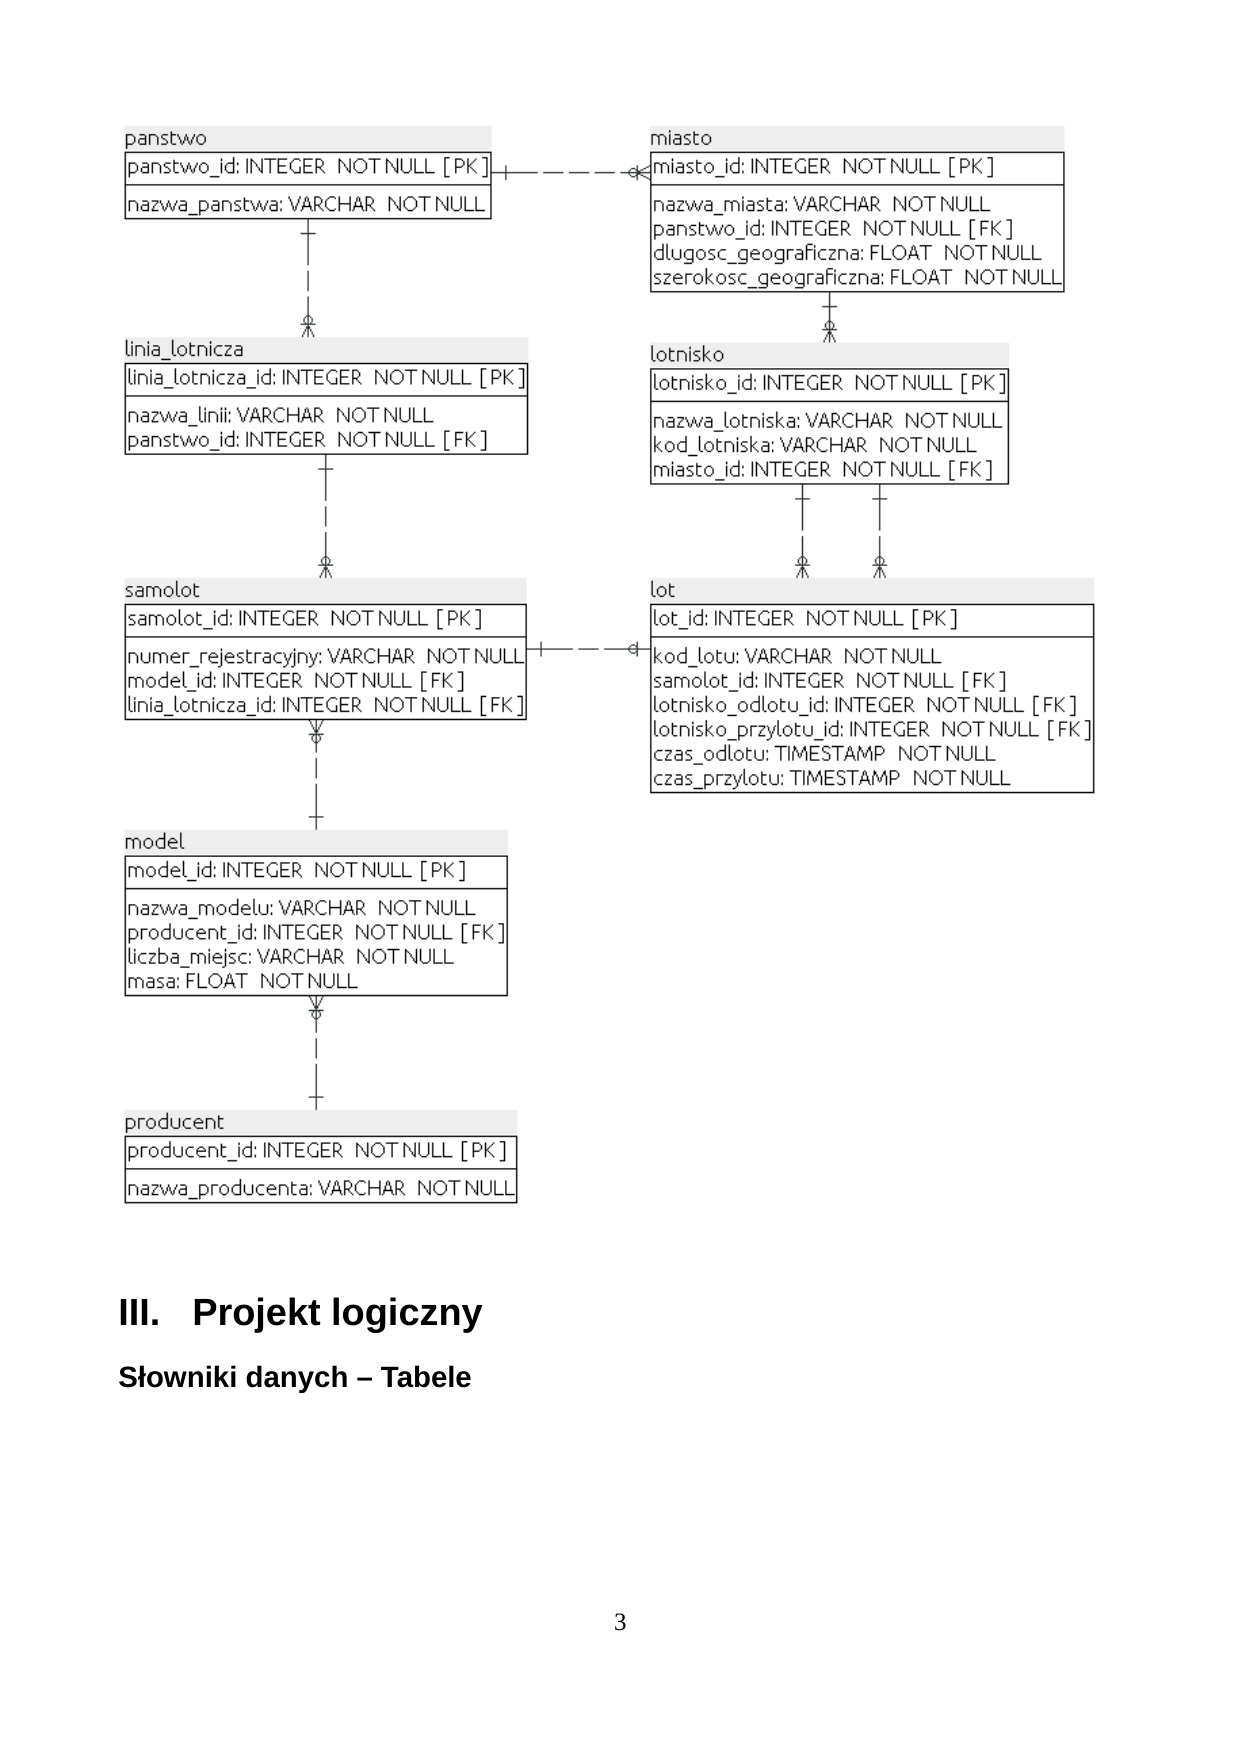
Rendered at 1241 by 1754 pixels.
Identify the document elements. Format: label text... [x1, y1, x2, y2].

picture [118, 118, 1123, 1213]
subtitle Projekt logiczny [118, 1289, 1122, 1333]
subtitle Słowniki danych – Tabele [118, 1360, 1122, 1394]
